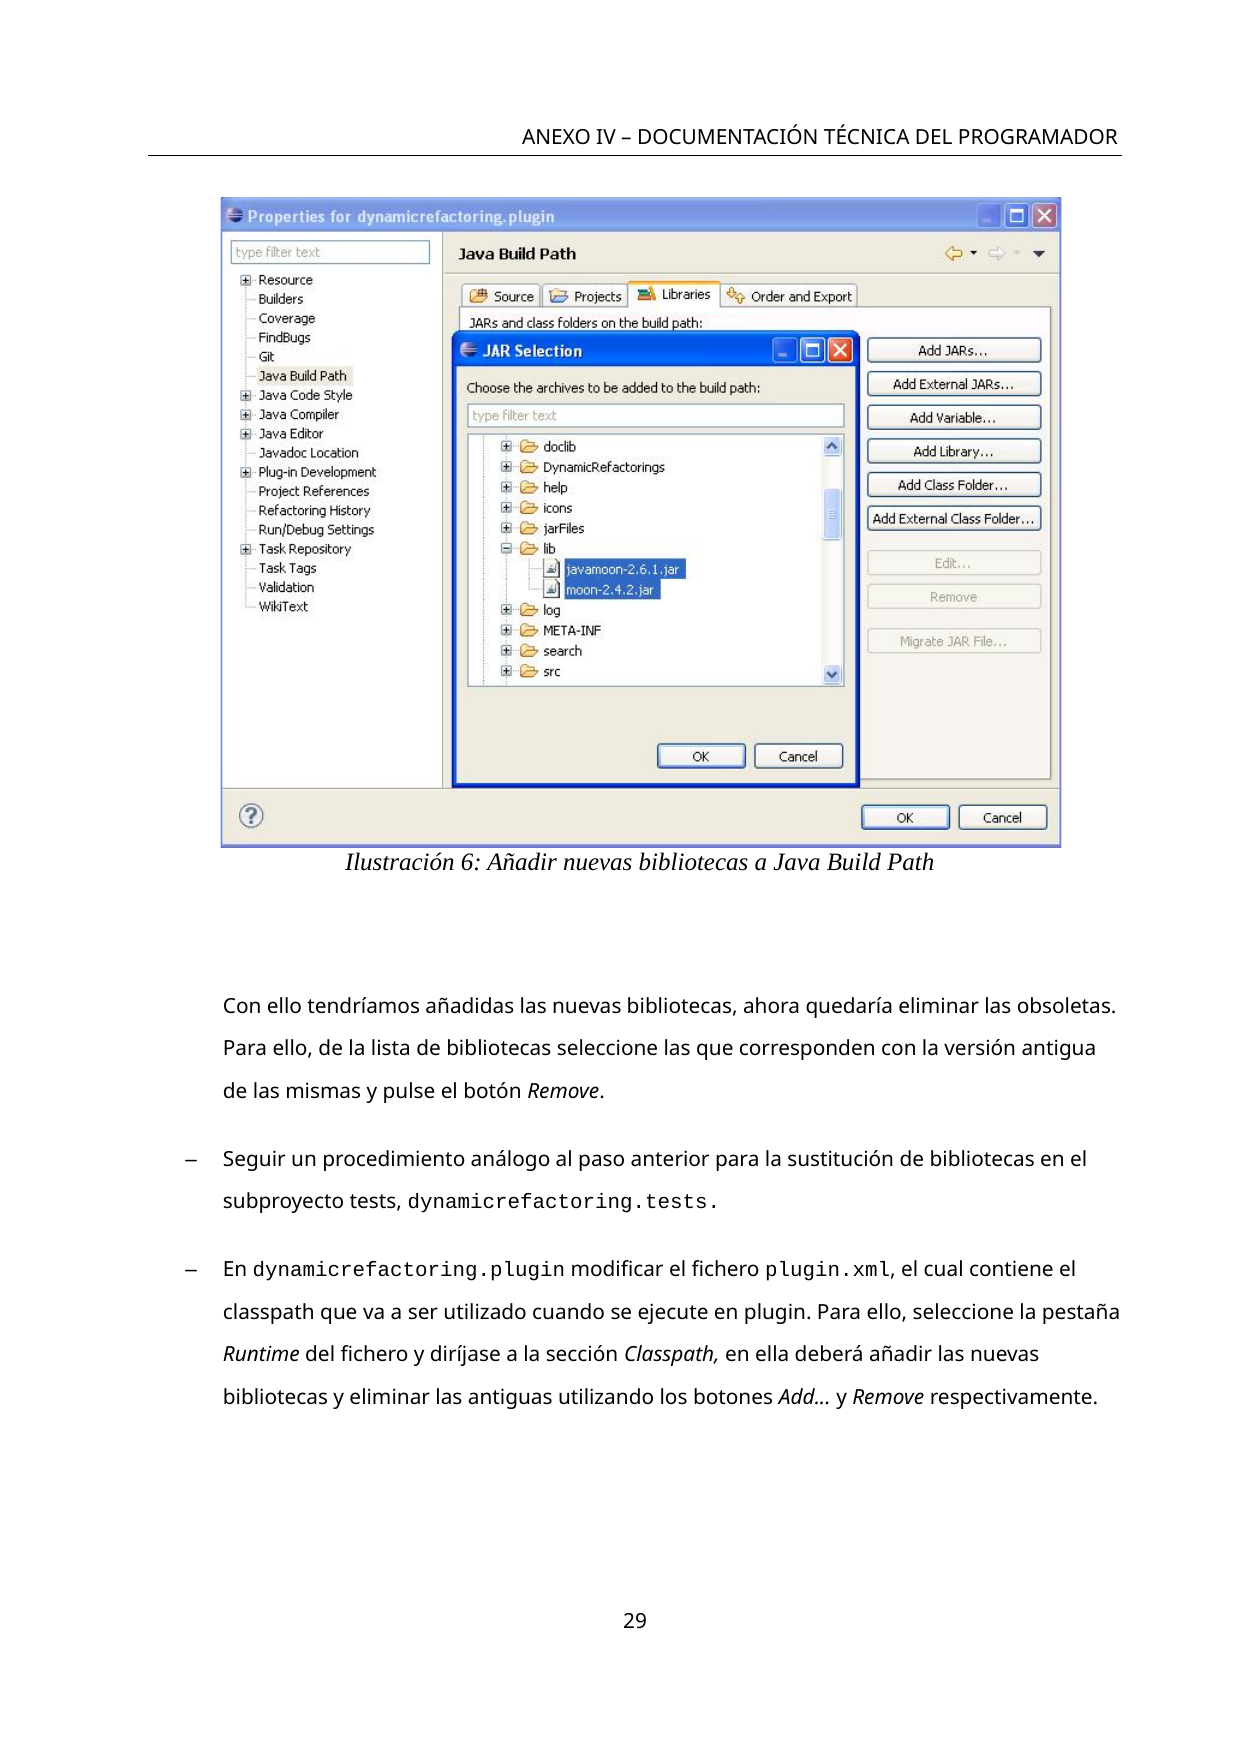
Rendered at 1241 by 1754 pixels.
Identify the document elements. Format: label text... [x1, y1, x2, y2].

list Seguir un procedimiento análogo al paso anterior para la sustitución de bibliotecas en el subproyecto tests, dynamicrefactoring.tests. [185, 1144, 1122, 1215]
list En dynamicrefactoring.plugin modificar el fichero plugin.xml, el cual contiene el classpath que va a ser utilizado cuando se ejecute en plugin. Para ello, seleccione la pestaña Runtime del fichero y diríjase a la sección Classpath, en ella deberá añadir las nuevas bibliotecas y eliminar las antiguas utilizando los botones Add... y Remove respectivamente. [185, 1254, 1122, 1410]
picture [220, 197, 1062, 848]
list Ilustración 6: Añadir nuevas bibliotecas a Java Build Path [220, 848, 1061, 876]
list Con ello tendríamos añadidas las nuevas bibliotecas, ahora quedaría eliminar las obsoletas. Para ello, de la lista de bibliotecas seleccione las que corresponden con la versión antigua de las mismas y pulse el botón Remove. [221, 991, 1122, 1104]
